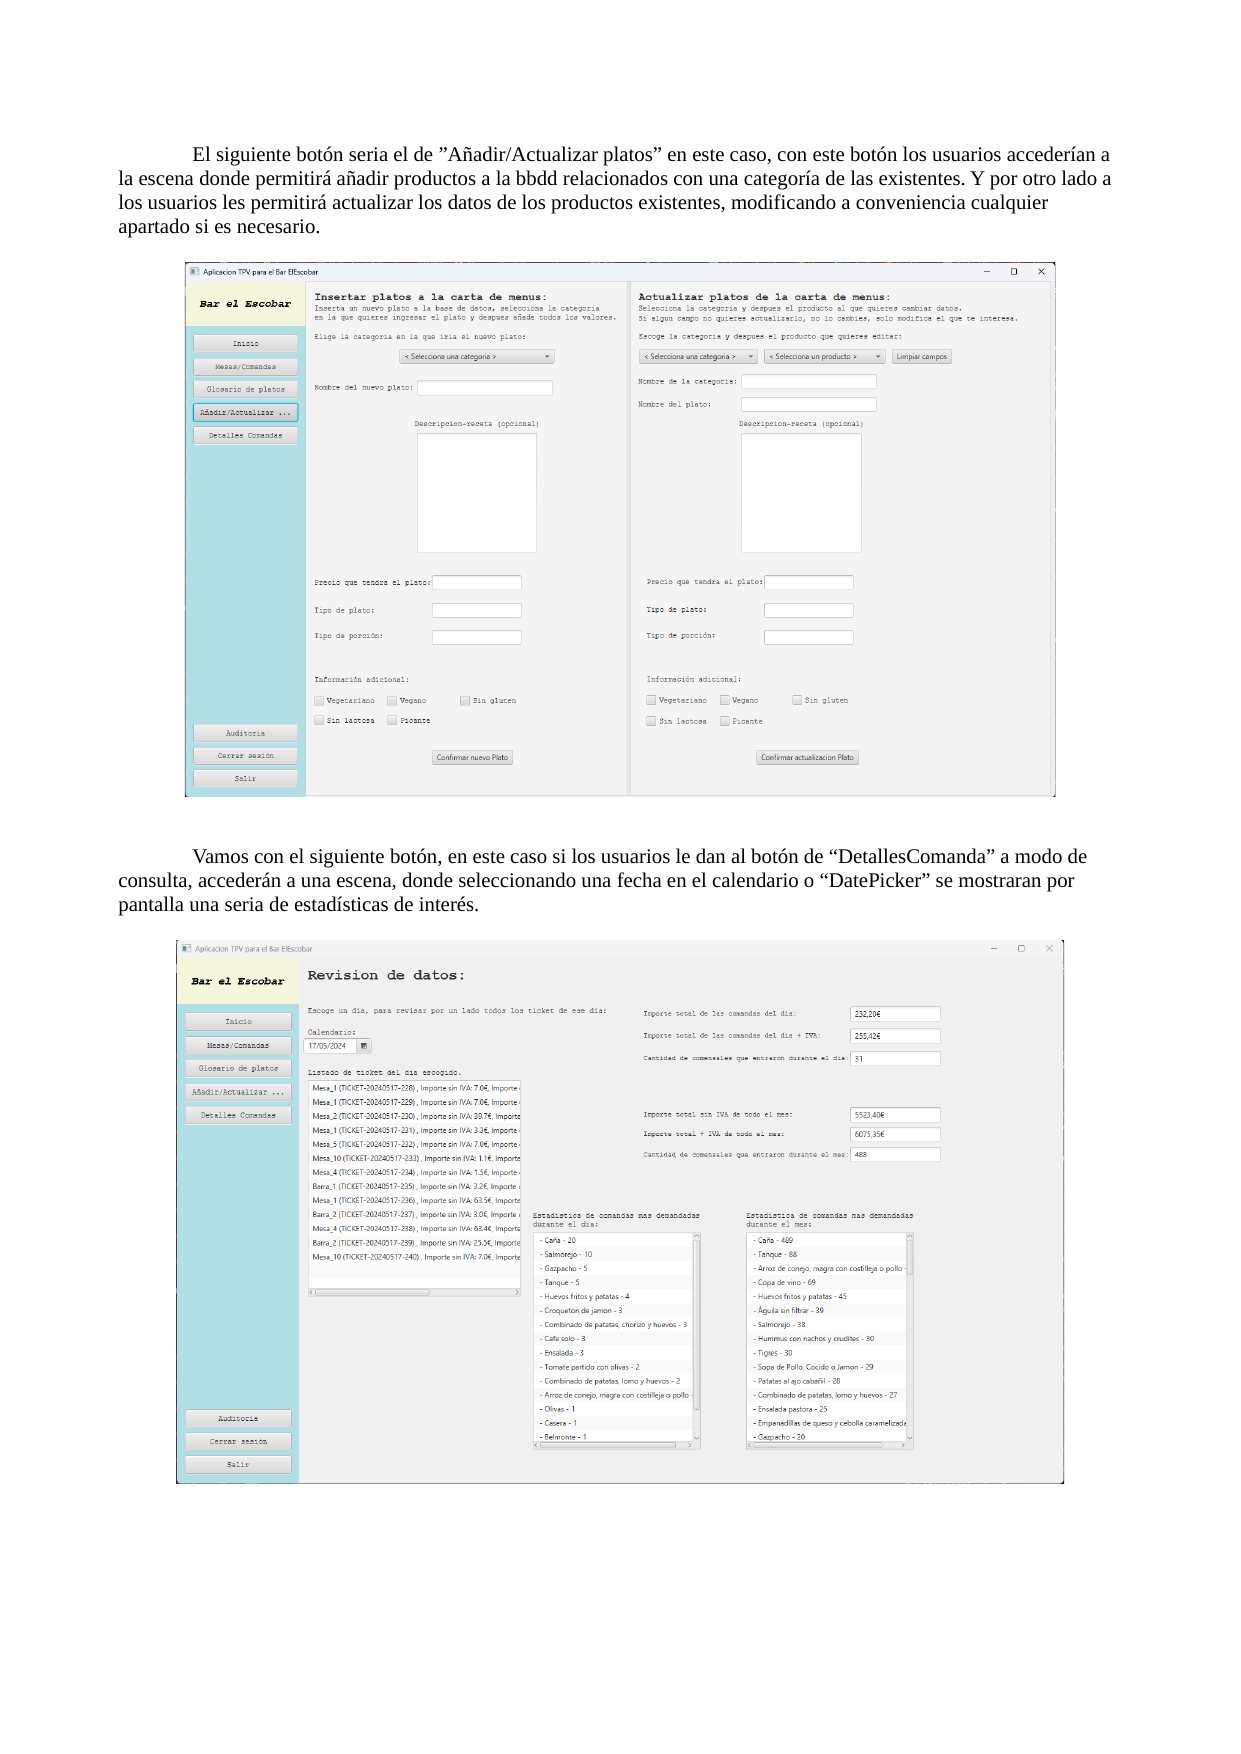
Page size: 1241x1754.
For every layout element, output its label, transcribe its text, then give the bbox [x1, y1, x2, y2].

text Vamos con el siguiente botón, en este caso si los usuarios le dan al botón de “DetallesComanda” a modo de consulta, accederán a una escena, donde seleccionando una fecha en el calendario o “DatePicker” se mostraran por pantalla una seria de estadísticas de interés. [118, 844, 1122, 916]
picture [176, 940, 1065, 1484]
picture [184, 262, 1056, 797]
text El siguiente botón seria el de ”Añadir/Actualizar platos” en este caso, con este botón los usuarios accederían a la escena donde permitirá añadir productos a la bbdd relacionados con una categoría de las existentes. Y por otro lado a los usuarios les permitirá actualizar los datos de los productos existentes, modificando a conveniencia cualquier apartado si es necesario. [118, 142, 1122, 238]
